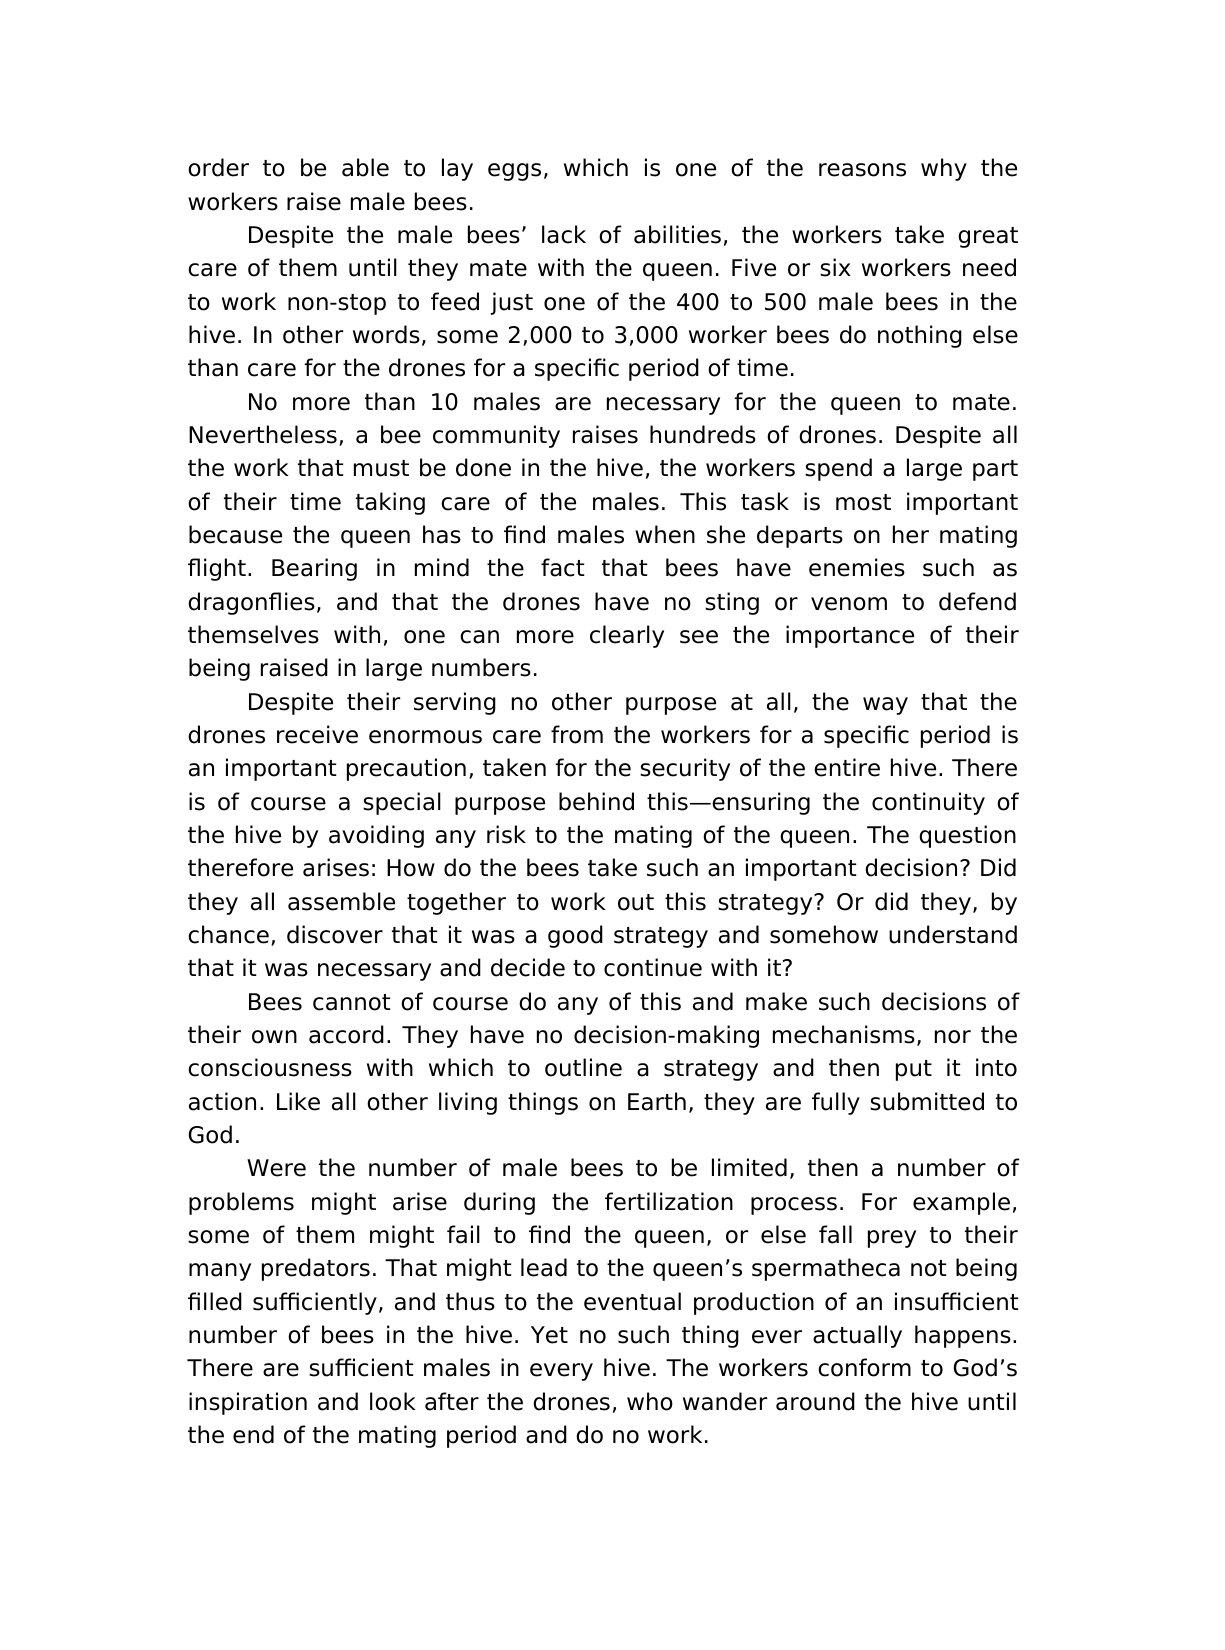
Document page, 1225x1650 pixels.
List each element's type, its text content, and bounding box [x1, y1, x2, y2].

text Bees cannot of course do any of this and make such decisions of their own accord. They have no decision-making mechanisms, nor the consciousness with which to outline a strategy and then put it into action. Like all other living things on Earth, they are fully submitted to God. [187, 983, 1020, 1150]
text No more than 10 males are necessary for the queen to mate. Nevertheless, a bee community raises hundreds of drones. Despite all the work that must be done in the hive, the workers spend a large part of their time taking care of the males. This task is most important because the queen has to find males when she departs on her mating flight. Bearing in mind the fact that bees have enemies such as dragonflies, and that the drones have no sting or venom to defend themselves with, one can more clearly see the importance of their being raised in large numbers. [187, 383, 1020, 683]
text Were the number of male bees to be limited, then a number of problems might arise during the fertilization process. For example, some of them might fail to find the queen, or else fall prey to their many predators. That might lead to the queen’s spermatheca not being filled sufficiently, and thus to the eventual production of an insufficient number of bees in the hive. Yet no such thing ever actually happens. There are sufficient males in every hive. The workers conform to God’s inspiration and look after the drones, who wander around the hive until the end of the mating period and do no work. [187, 1150, 1020, 1450]
text Despite the male bees’ lack of abilities, the workers take great care of them until they mate with the queen. Five or six workers need to work non-stop to feed just one of the 400 to 500 male bees in the hive. In other words, some 2,000 to 3,000 worker bees do nothing else than care for the drones for a specific period of time. [187, 217, 1020, 383]
text order to be able to lay eggs, which is one of the reasons why the workers raise male bees. [187, 150, 1020, 217]
text Despite their serving no other purpose at all, the way that the drones receive enormous care from the workers for a specific period is an important precaution, taken for the security of the entire hive. There is of course a special purpose behind this—ensuring the continuity of the hive by avoiding any risk to the mating of the queen. The question therefore arises: How do the bees take such an important decision? Did they all assemble together to work out this strategy? Or did they, by chance, discover that it was a good strategy and somehow understand that it was necessary and decide to continue with it? [187, 683, 1020, 983]
